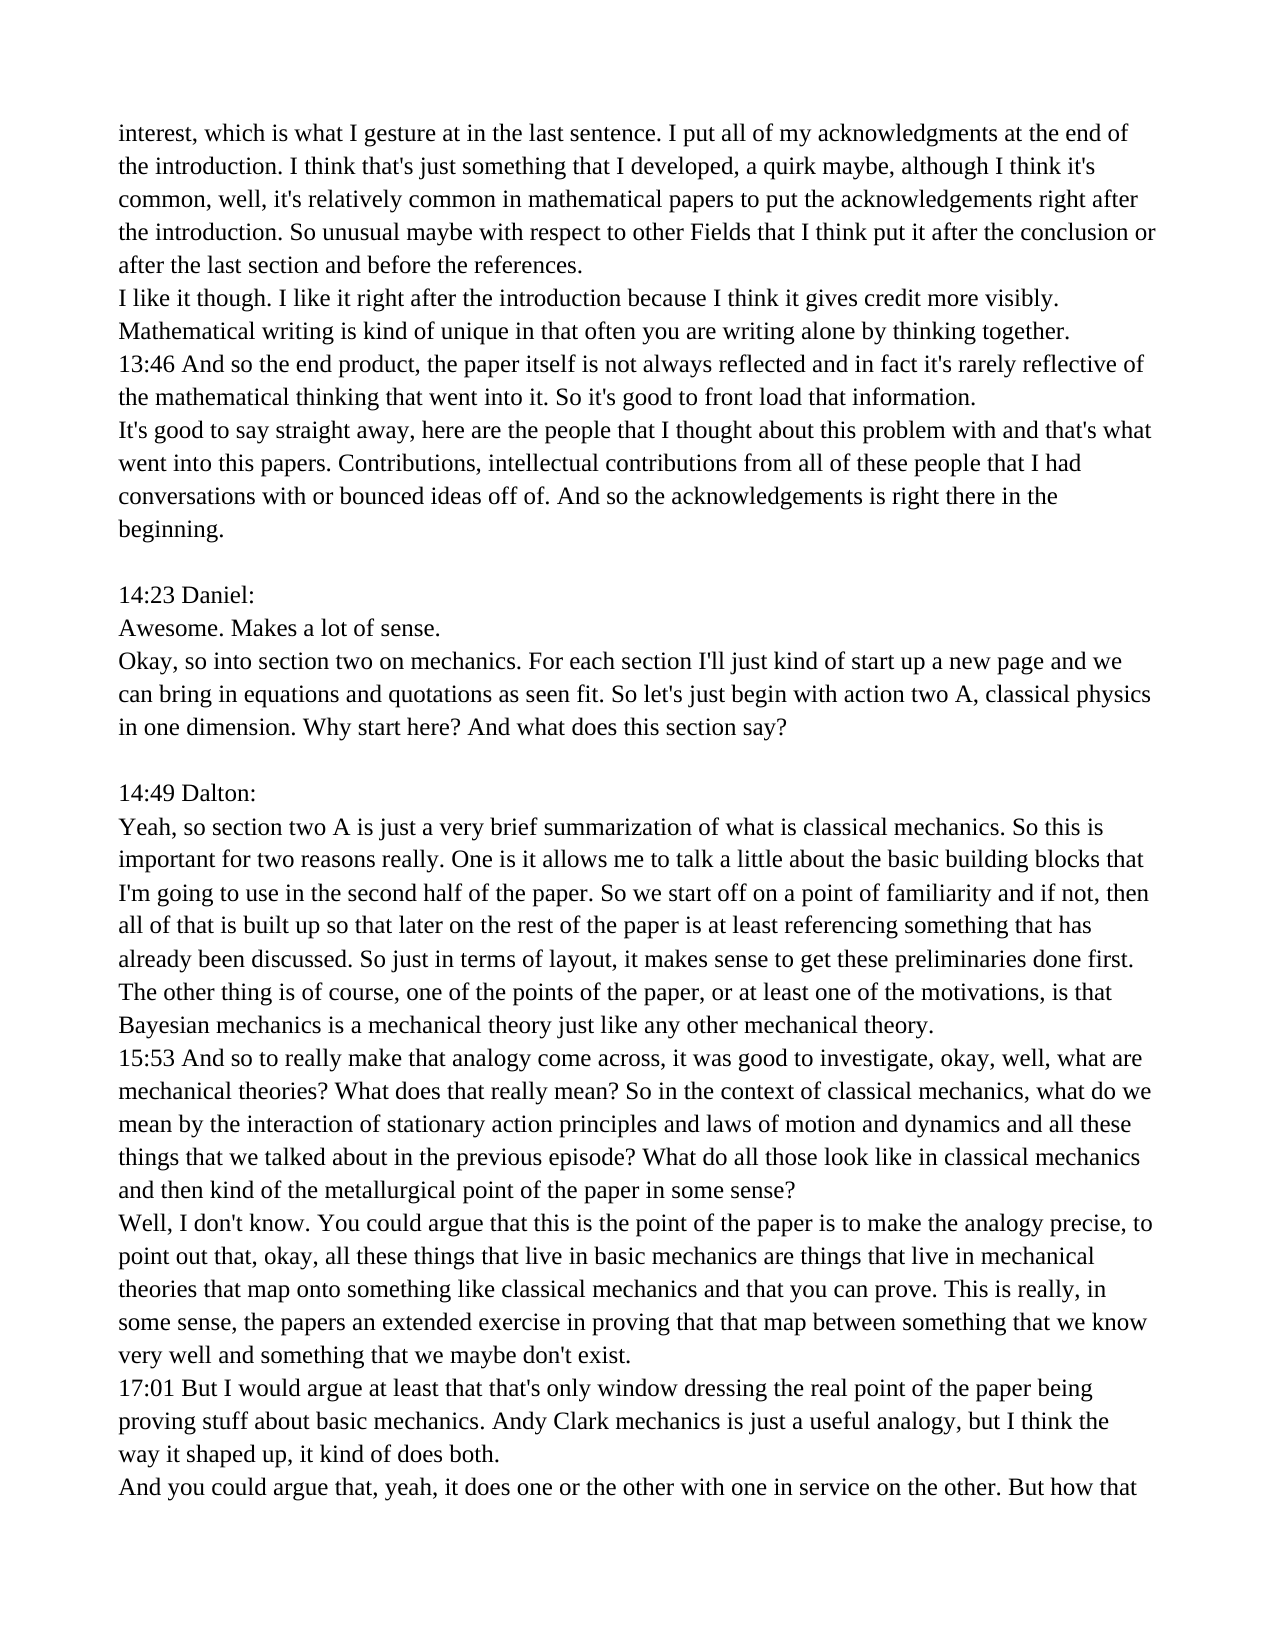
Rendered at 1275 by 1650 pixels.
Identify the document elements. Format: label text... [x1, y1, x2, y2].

text I like it though. I like it right after the introduction because I think it gives credit more visibly. Mathematical writing is kind of unique in that often you are writing alone by thinking together. [118, 283, 1157, 345]
text 13:46 And so the end product, the paper itself is not always reflected and in fact it's rarely reflective of the mathematical thinking that went into it. So it's good to front load that information. [118, 349, 1157, 411]
text interest, which is what I gesture at in the last sentence. I put all of my acknowledgments at the end of the introduction. I think that's just something that I developed, a quirk maybe, although I think it's common, well, it's relatively common in mathematical papers to put the acknowledgements right after the introduction. So unusual maybe with respect to other Fields that I think put it after the conclusion or after the last section and before the references. [118, 118, 1157, 279]
text 14:23 Daniel: [118, 580, 1157, 609]
text Okay, so into section two on mechanics. For each section I'll just kind of start up a new page and we can bring in equations and quotations as seen fit. So let's just begin with action two A, classical physics in one dimension. Why start here? And what does this section say? [118, 646, 1157, 741]
text Well, I don't know. You could argue that this is the point of the paper is to make the analogy precise, to point out that, okay, all these things that live in basic mechanics are things that live in mechanical theories that map onto something like classical mechanics and that you can prove. This is really, in some sense, the papers an extended exercise in proving that that map between something that we know very well and something that we maybe don't exist. [118, 1208, 1157, 1369]
text 15:53 And so to really make that analogy come across, it was good to investigate, okay, well, what are mechanical theories? What does that really mean? So in the context of classical mechanics, what do we mean by the interaction of stationary action principles and laws of motion and dynamics and all these things that we talked about in the previous episode? What do all those look like in classical mechanics and then kind of the metallurgical point of the paper in some sense? [118, 1043, 1157, 1203]
text 17:01 But I would argue at least that that's only window dressing the real point of the paper being proving stuff about basic mechanics. Andy Clark mechanics is just a useful analogy, but I think the way it shaped up, it kind of does both. [118, 1373, 1157, 1468]
text And you could argue that, yeah, it does one or the other with one in service on the other. But how that [118, 1472, 1157, 1501]
text Awesome. Makes a lot of sense. [118, 613, 1157, 642]
text 14:49 Dalton: [118, 778, 1157, 807]
text Yeah, so section two A is just a very brief summarization of what is classical mechanics. So this is important for two reasons really. One is it allows me to talk a little about the basic building blocks that I'm going to use in the second half of the paper. So we start off on a point of familiarity and if not, then all of that is built up so that later on the rest of the paper is at least referencing something that has already been discussed. So just in terms of layout, it makes sense to get these preliminaries done first. [118, 812, 1157, 972]
text It's good to say straight away, here are the people that I thought about this problem with and that's what went into this papers. Contributions, intellectual contributions from all of these people that I had conversations with or bounced ideas off of. And so the acknowledgements is right there in the beginning. [118, 415, 1157, 543]
text The other thing is of course, one of the points of the paper, or at least one of the motivations, is that Bayesian mechanics is a mechanical theory just like any other mechanical theory. [118, 977, 1157, 1038]
